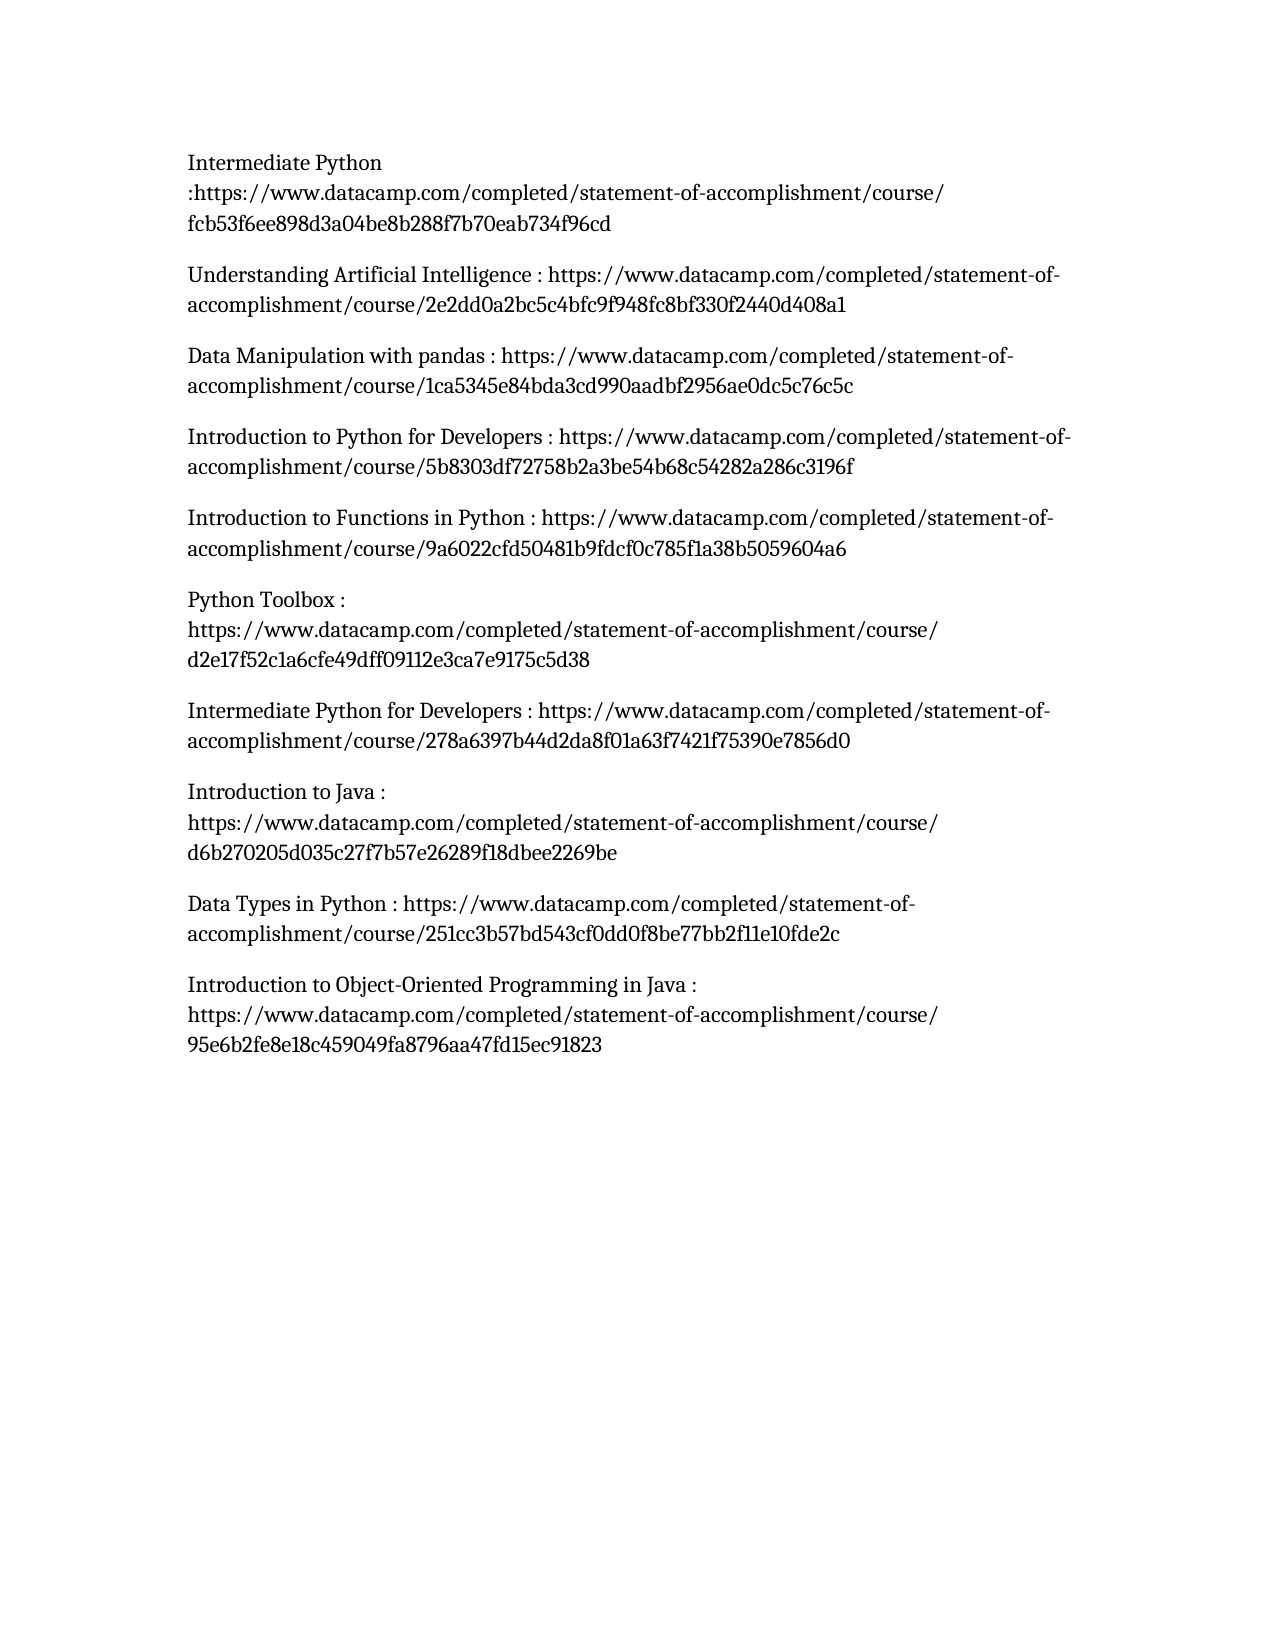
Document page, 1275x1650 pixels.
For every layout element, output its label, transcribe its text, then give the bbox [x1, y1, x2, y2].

text Intermediate Python :https://www.datacamp.com/completed/statement-of-accomplishment/course/fcb53f6ee898d3a04be8b288f7b70eab734f96cd [187, 150, 1087, 237]
text Python Toolbox : https://www.datacamp.com/completed/statement-of-accomplishment/course/d2e17f52c1a6cfe49dff09112e3ca7e9175c5d38 [187, 586, 1087, 673]
text Understanding Artificial Intelligence : https://www.datacamp.com/completed/statement-of-accomplishment/course/2e2dd0a2bc5c4bfc9f948fc8bf330f2440d408a1 [187, 261, 1087, 318]
text Data Manipulation with pandas : https://www.datacamp.com/completed/statement-of-accomplishment/course/1ca5345e84bda3cd990aadbf2956ae0dc5c76c5c [187, 343, 1087, 399]
text Introduction to Python for Developers : https://www.datacamp.com/completed/statement-of-accomplishment/course/5b8303df72758b2a3be54b68c54282a286c3196f [187, 424, 1087, 481]
text Introduction to Functions in Python : https://www.datacamp.com/completed/statement-of-accomplishment/course/9a6022cfd50481b9fdcf0c785f1a38b5059604a6 [187, 505, 1087, 562]
text Intermediate Python for Developers : https://www.datacamp.com/completed/statement-of-accomplishment/course/278a6397b44d2da8f01a63f7421f75390e7856d0 [187, 698, 1087, 754]
text Introduction to Object-Oriented Programming in Java : https://www.datacamp.com/completed/statement-of-accomplishment/course/95e6b2fe8e18c459049fa8796aa47fd15ec91823 [187, 972, 1087, 1059]
text Data Types in Python : https://www.datacamp.com/completed/statement-of-accomplishment/course/251cc3b57bd543cf0dd0f8be77bb2f11e10fde2c [187, 891, 1087, 947]
text Introduction to Java : https://www.datacamp.com/completed/statement-of-accomplishment/course/d6b270205d035c27f7b57e26289f18dbee2269be [187, 779, 1087, 866]
